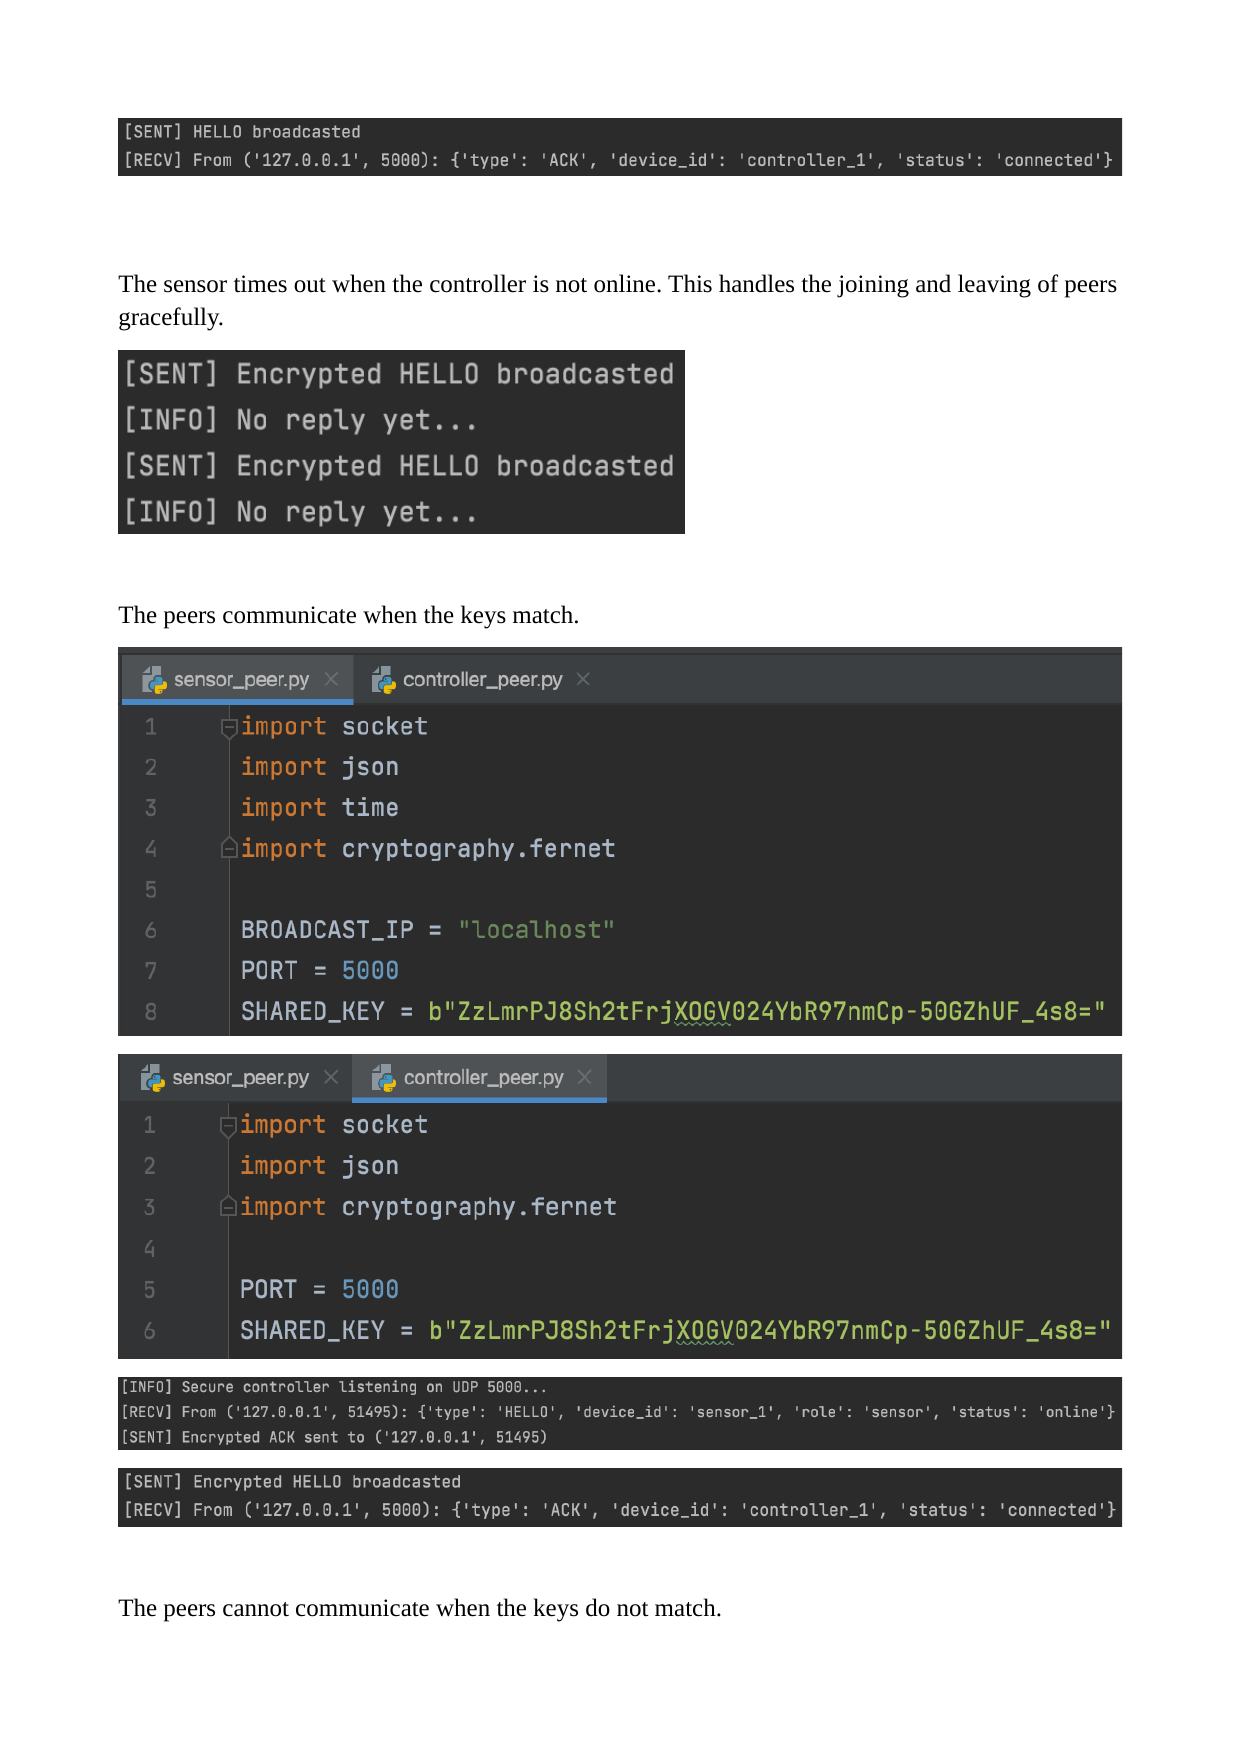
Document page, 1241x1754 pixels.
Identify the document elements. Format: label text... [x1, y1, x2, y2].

picture [118, 647, 1123, 1036]
text The peers cannot communicate when the keys do not match. [118, 1593, 1122, 1622]
picture [118, 1054, 1123, 1359]
picture [118, 1377, 1123, 1450]
text The peers communicate when the keys match. [118, 600, 1122, 629]
picture [118, 1468, 1123, 1527]
text The sensor times out when the controller is not online. This handles the joining and leaving of peers gracefully. [118, 269, 1122, 331]
picture [118, 350, 685, 534]
picture [118, 118, 1123, 176]
